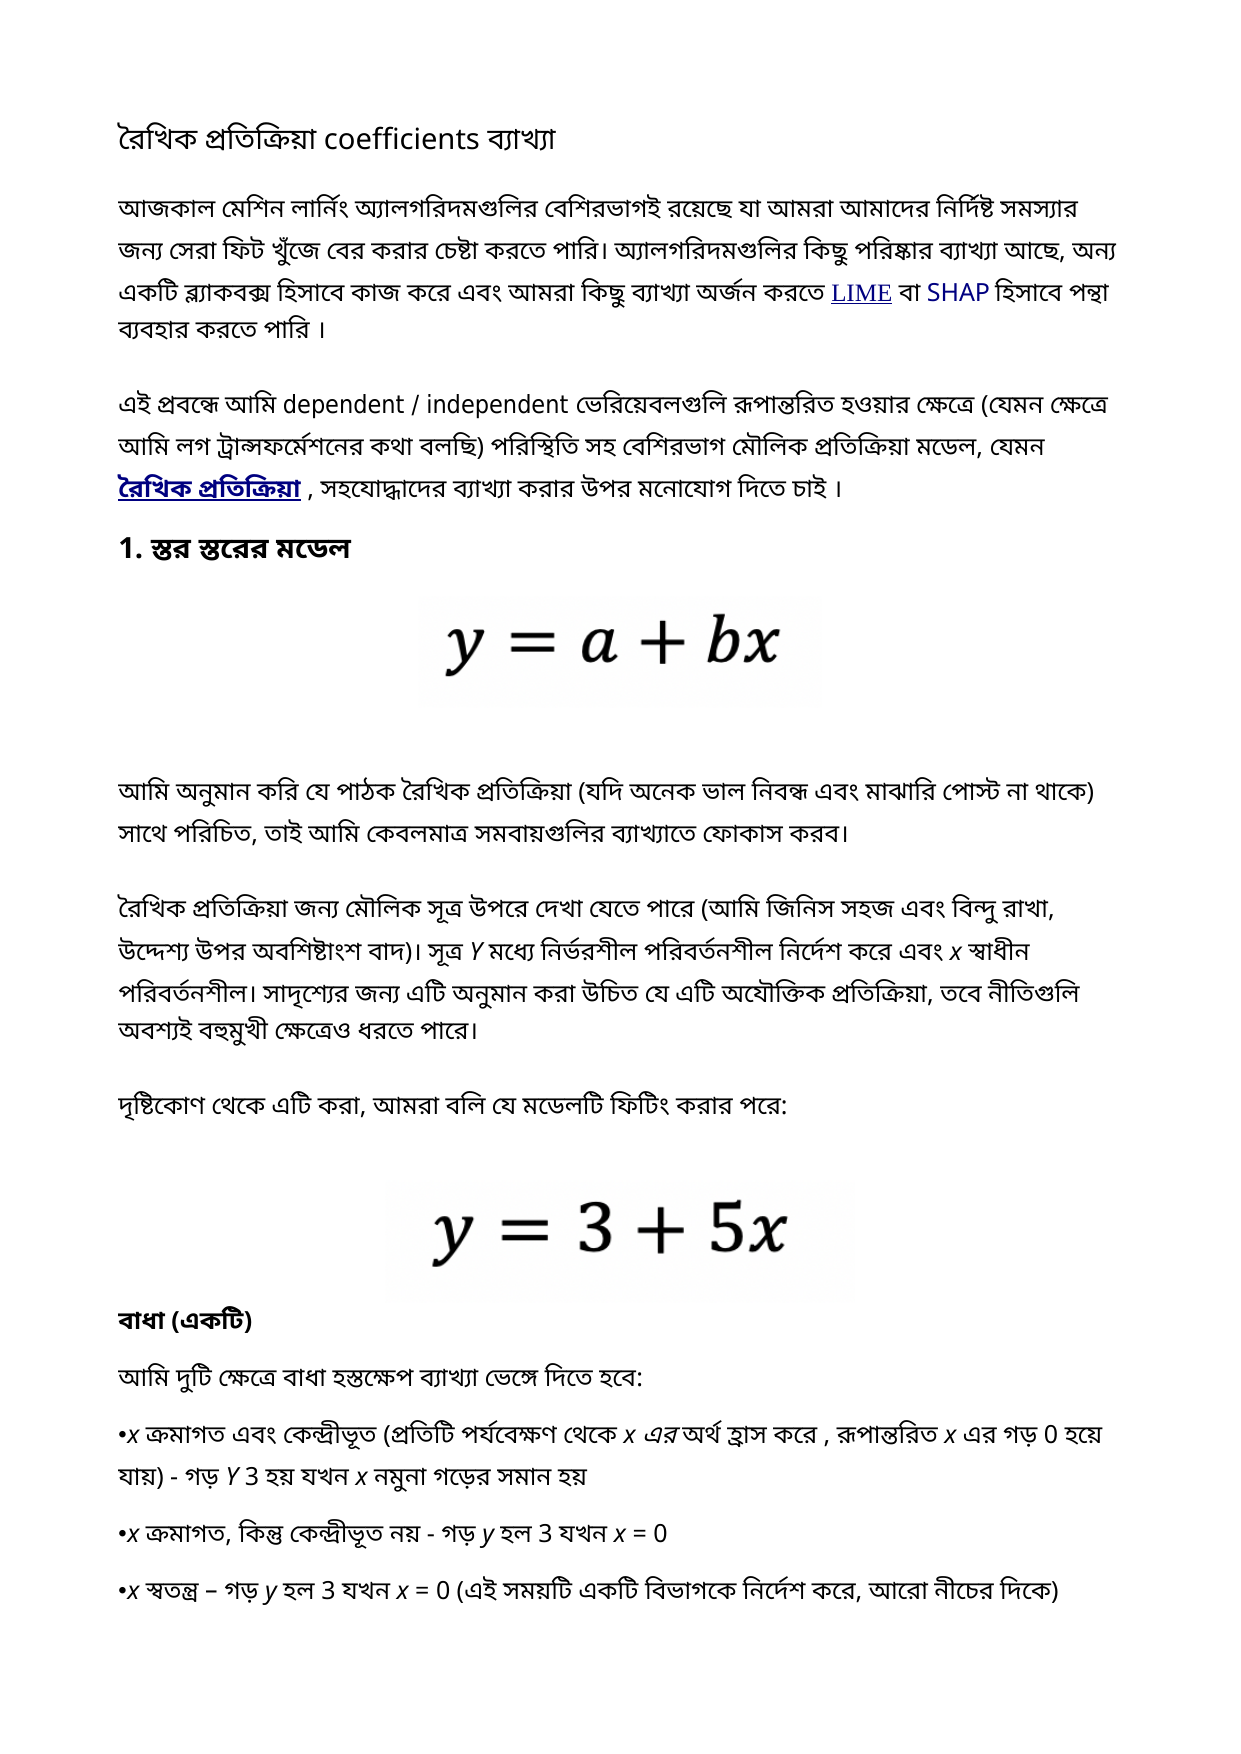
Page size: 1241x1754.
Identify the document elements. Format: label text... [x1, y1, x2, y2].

list x স্বতন্ত্র – গড় y হল 3 যখন x = 0 (এই সময়টি একটি বিভাগকে নির্দেশ করে, আরো নীচের দিকে) [118, 1573, 1122, 1610]
text রৈখিক প্রতিক্রিয়া জন্য মৌলিক সূত্র উপরে দেখা যেতে পারে (আমি জিনিস সহজ এবং বিন্দু রাখা, উদ্দেশ্য উপর অবশিষ্টাংশ বাদ)। সূত্র Y মধ্যে নির্ভরশীল পরিবর্তনশীল নির্দেশ করে এবং x স্বাধীন পরিবর্তনশীল। সাদৃশ্যের জন্য এটি অনুমান করা উচিত যে এটি অযৌক্তিক প্রতিক্রিয়া, তবে নীতিগুলি অবশ্যই বহুমুখী ক্ষেত্রেও ধরতে পারে। [118, 891, 1122, 1050]
text এই প্রবন্ধে আমি dependent / independent ভেরিয়েবলগুলি রূপান্তরিত হওয়ার ক্ষেত্রে (যেমন ক্ষেত্রে আমি লগ ট্রান্সফর্মেশনের কথা বলছি) পরিস্থিতি সহ বেশিরভাগ মৌলিক প্রতিক্রিয়া মডেল, যেমন রৈখিক প্রতিক্রিয়া , সহযোদ্ধাদের ব্যাখ্যা করার উপর মনোযোগ দিতে চাই । [118, 386, 1122, 507]
text আমি অনুমান করি যে পাঠক রৈখিক প্রতিক্রিয়া (যদি অনেক ভাল নিবন্ধ এবং মাঝারি পোস্ট না থাকে) সাথে পরিচিত, তাই আমি কেবলমাত্র সমবায়গুলির ব্যাখ্যাতে ফোকাস করব। [118, 774, 1122, 853]
picture [385, 1158, 855, 1303]
text আজকাল মেশিন লার্নিং অ্যালগরিদমগুলির বেশিরভাগই রয়েছে যা আমরা আমাদের নির্দিষ্ট সমস্যার জন্য সেরা ফিট খুঁজে বের করার চেষ্টা করতে পারি। অ্যালগরিদমগুলির কিছু পরিষ্কার ব্যাখ্যা আছে, অন্য একটি ব্ল্যাকবক্স হিসাবে কাজ করে এবং আমরা কিছু ব্যাখ্যা অর্জন করতে LIME বা SHAPহিসাবে পন্থা ব্যবহার করতে পারি । [118, 194, 1122, 349]
text আমি দুটি ক্ষেত্রে বাধা হস্তক্ষেপ ব্যাখ্যা ভেঙ্গে দিতে হবে: [118, 1359, 1122, 1396]
text দৃষ্টিকোণ থেকে এটি করা, আমরা বলি যে মডেলটি ফিটিং করার পরে: [118, 1087, 1122, 1124]
list x ক্রমাগত এবং কেন্দ্রীভূত (প্রতিটি পর্যবেক্ষণ থেকে x এর অর্থ হ্রাস করে , রূপান্তরিত x এর গড় 0 হয়ে যায়) - গড় Y 3 হয় যখন x নমুনা গড়ের সমান হয় [118, 1416, 1122, 1496]
list x ক্রমাগত, কিন্তু কেন্দ্রীভূত নয় - গড় y হল 3 যখন x = 0 [118, 1516, 1122, 1553]
picture [418, 583, 823, 708]
subtitle 1. স্তর স্তরের মডেল [118, 528, 1122, 571]
text বাধা (একটি) [118, 1302, 1122, 1339]
text রৈখিক প্রতিক্রিয়া coefficients ব্যাখ্যা [118, 118, 1122, 161]
